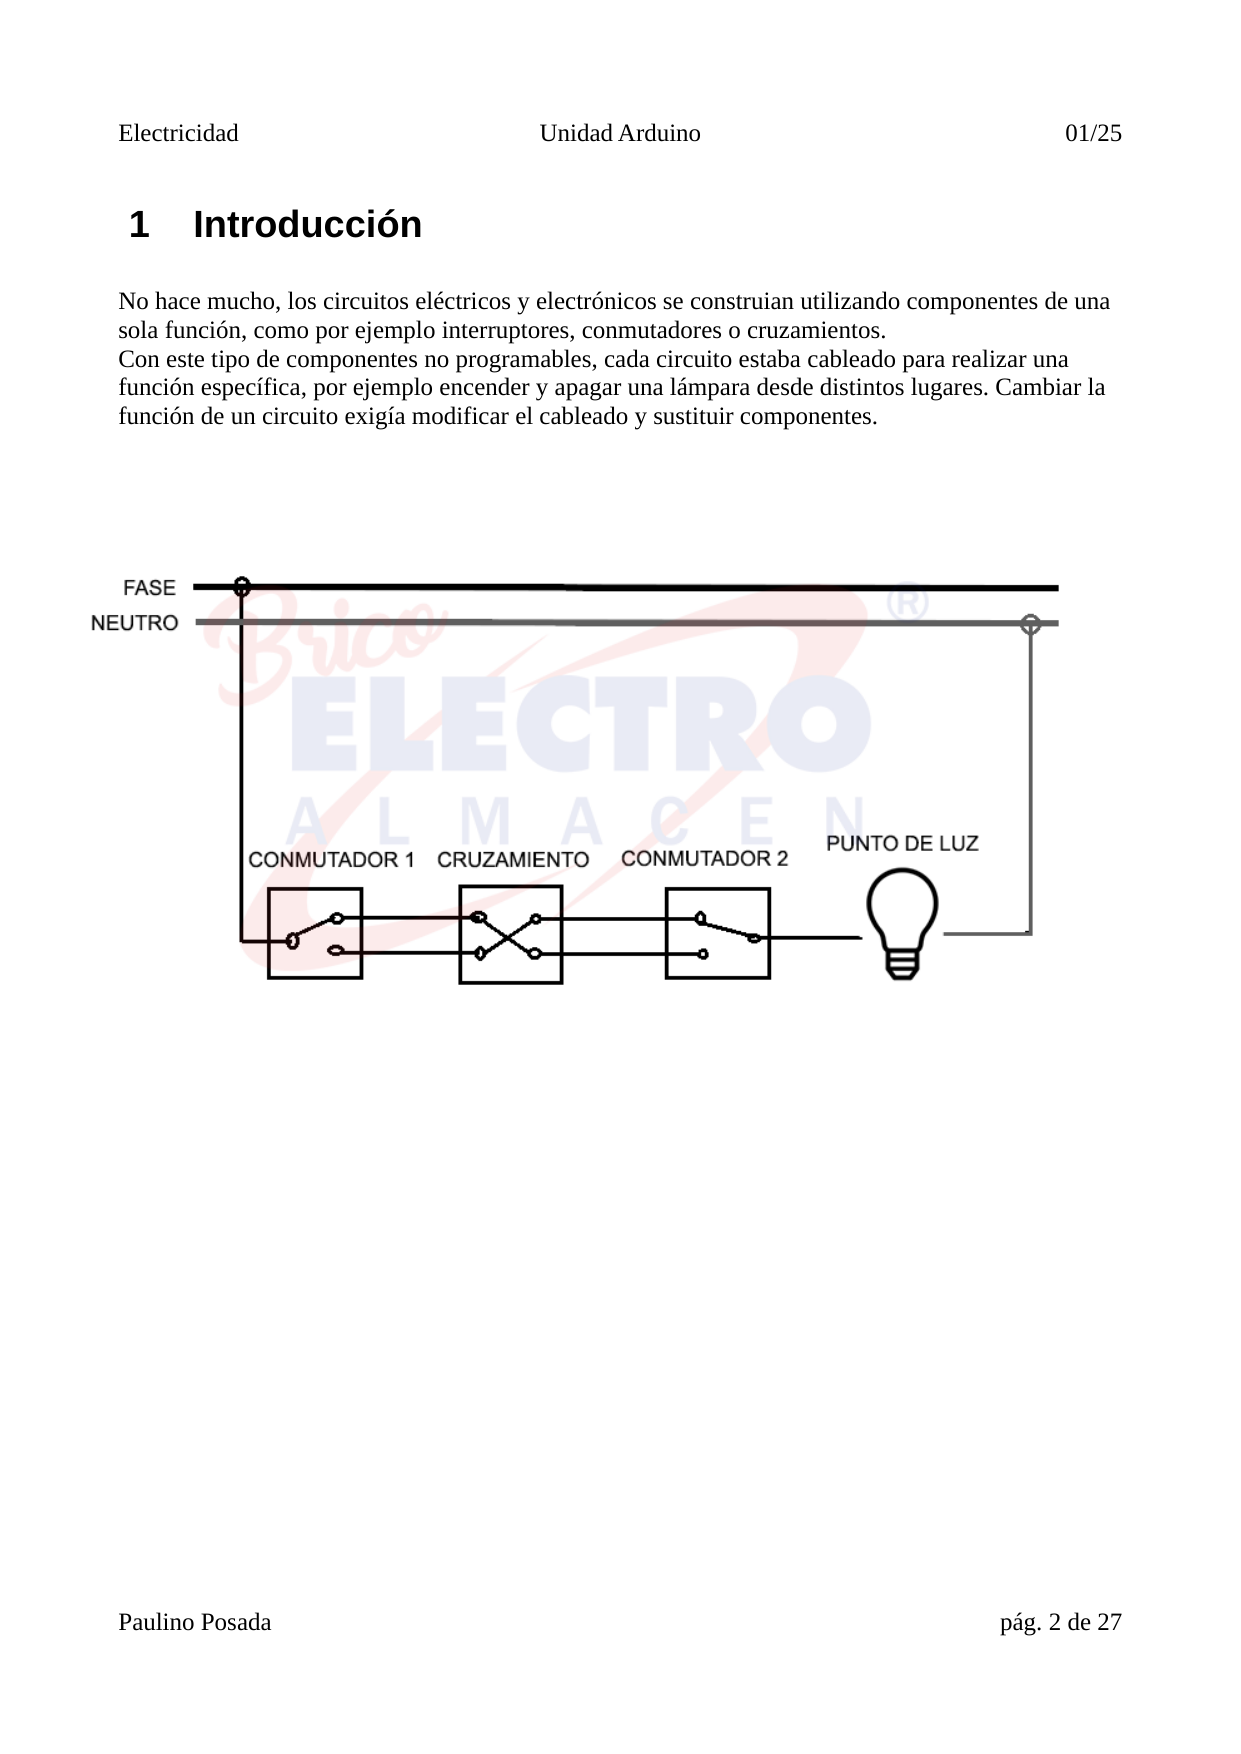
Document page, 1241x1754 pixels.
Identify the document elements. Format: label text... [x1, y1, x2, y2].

text Con este tipo de componentes no programables, cada circuito estaba cableado para realizar una función específica, por ejemplo encender y apagar una lámpara desde distintos lugares. Cambiar la función de un circuito exigía modificar el cableado y sustituir componentes. [118, 344, 1122, 430]
subtitle Introducción [118, 201, 1122, 245]
text No hace mucho, los circuitos eléctricos y electrónicos se construian utilizando componentes de una sola función, como por ejemplo interruptores, conmutadores o cruzamientos. [118, 286, 1122, 344]
picture [72, 525, 1059, 1025]
